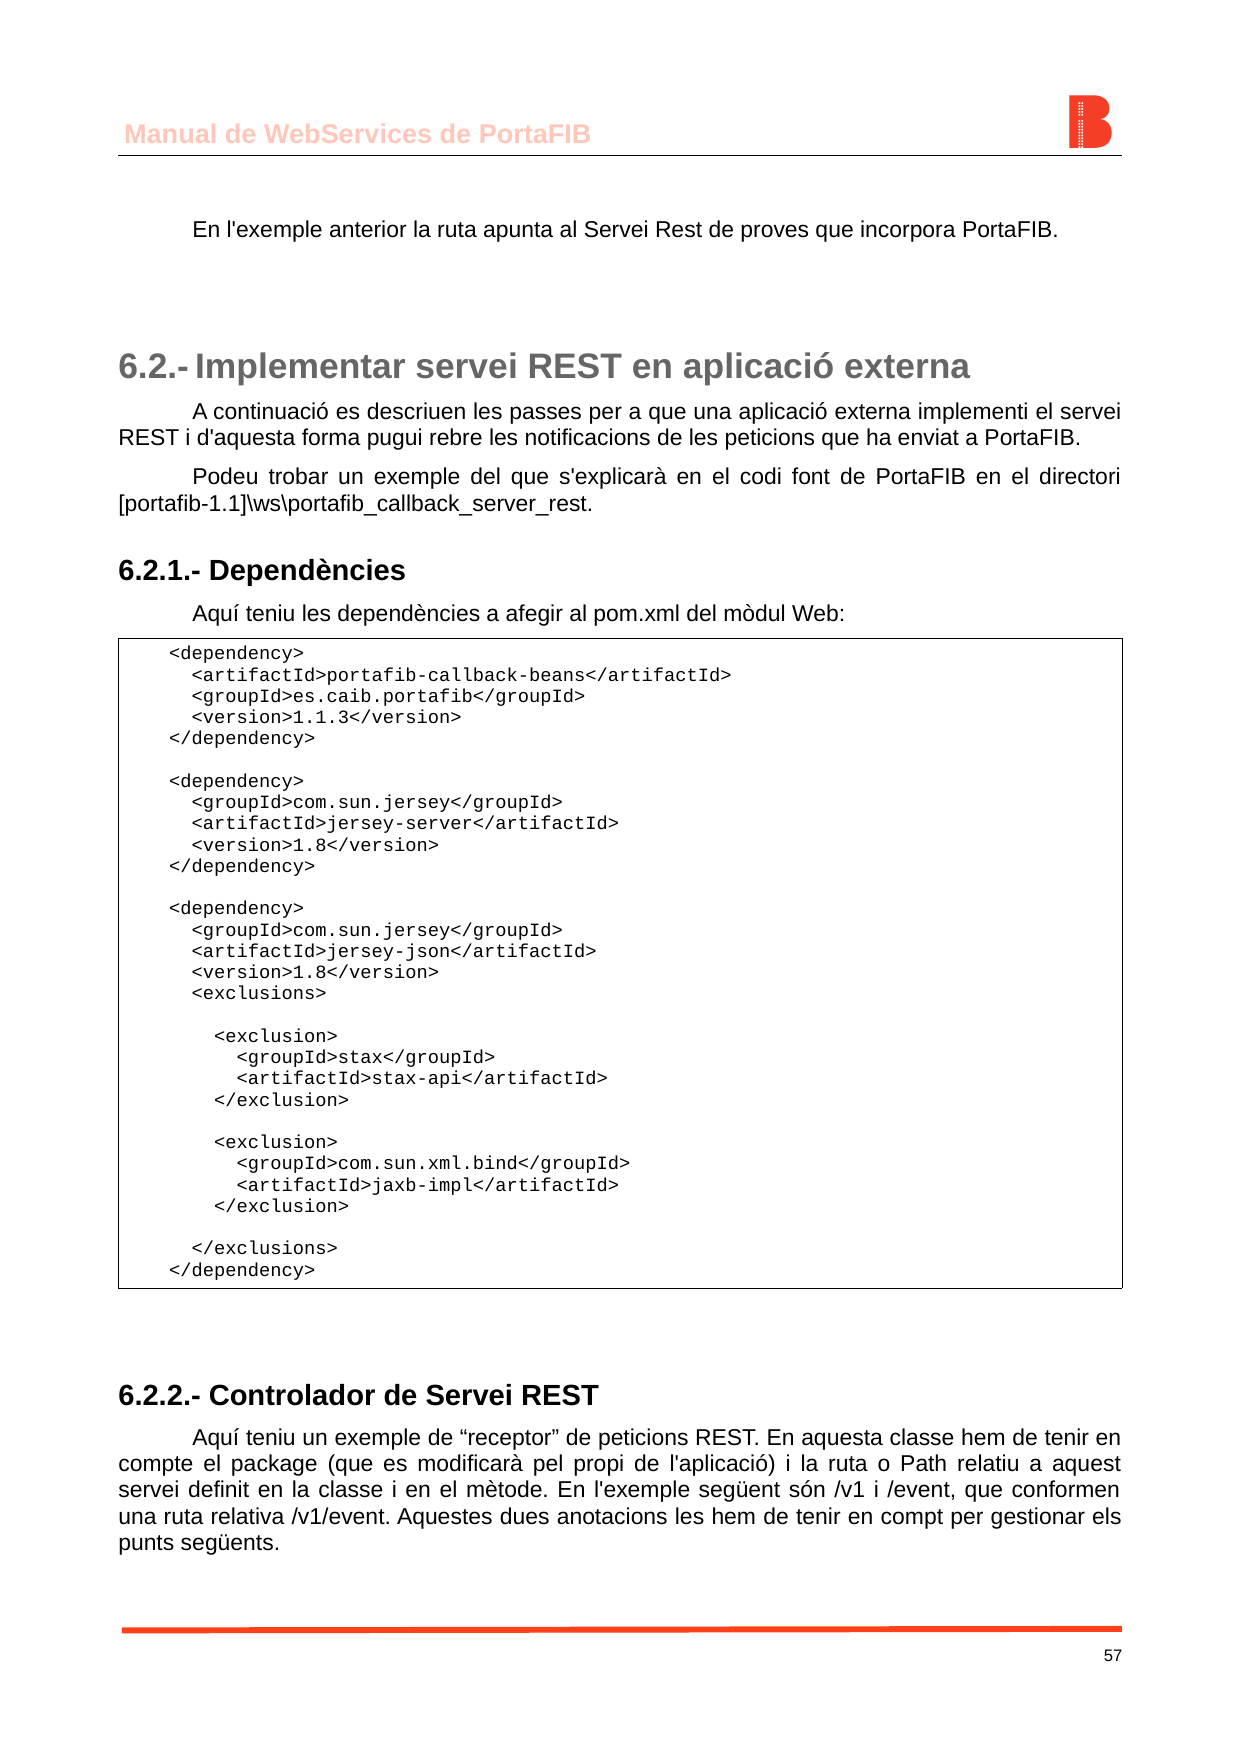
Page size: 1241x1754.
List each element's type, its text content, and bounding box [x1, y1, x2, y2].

subtitle Implementar servei REST en aplicació externa [118, 345, 1122, 386]
text Aquí teniu un exemple de “receptor” de peticions REST. En aquesta classe hem de tenir en compte el package (que es modificarà pel propi de l'aplicació) i la ruta o Path relatiu a aquest servei definit en la classe i en el mètode. En l'exemple següent són /v1 i /event, que conformen una ruta relativa /v1/event. Aquestes dues anotacions les hem de tenir en compt per gestionar els punts següents. [118, 1424, 1122, 1556]
text En l'exemple anterior la ruta apunta al Servei Rest de proves que incorpora PortaFIB. [118, 216, 1122, 242]
table_header <dependency> <artifactId>portafib-callback-beans</artifactId> <groupId>es.caib.portafib</groupId> <version>1.1.3</version> </dependency> <dependency> <groupId>com.sun.jersey</groupId> <artifactId>jersey-server</artifactId> <version>1.8</version> </dependency> <dependency> <groupId>com.sun.jersey</groupId> <artifactId>jersey-json</artifactId> <version>1.8</version> <exclusions> <exclusion> <groupId>stax</groupId> <artifactId>stax-api</artifactId> </exclusion> <exclusion> <groupId>com.sun.xml.bind</groupId> <artifactId>jaxb-impl</artifactId> </exclusion> </exclusions> </dependency> [119, 639, 1122, 1287]
text A continuació es descriuen les passes per a que una aplicació externa implementi el servei REST i d'aquesta forma pugui rebre les notificacions de les peticions que ha enviat a PortaFIB. [118, 398, 1122, 451]
subtitle Controlador de Servei REST [118, 1378, 1122, 1411]
picture [1063, 94, 1117, 150]
text Podeu trobar un exemple del que s'explicarà en el codi font de PortaFIB en el directori [portafib-1.1]\ws\portafib_callback_server_rest. [118, 463, 1122, 516]
subtitle Dependències [118, 553, 1122, 587]
text Aquí teniu les dependències a afegir al pom.xml del mòdul Web: [118, 599, 1122, 626]
